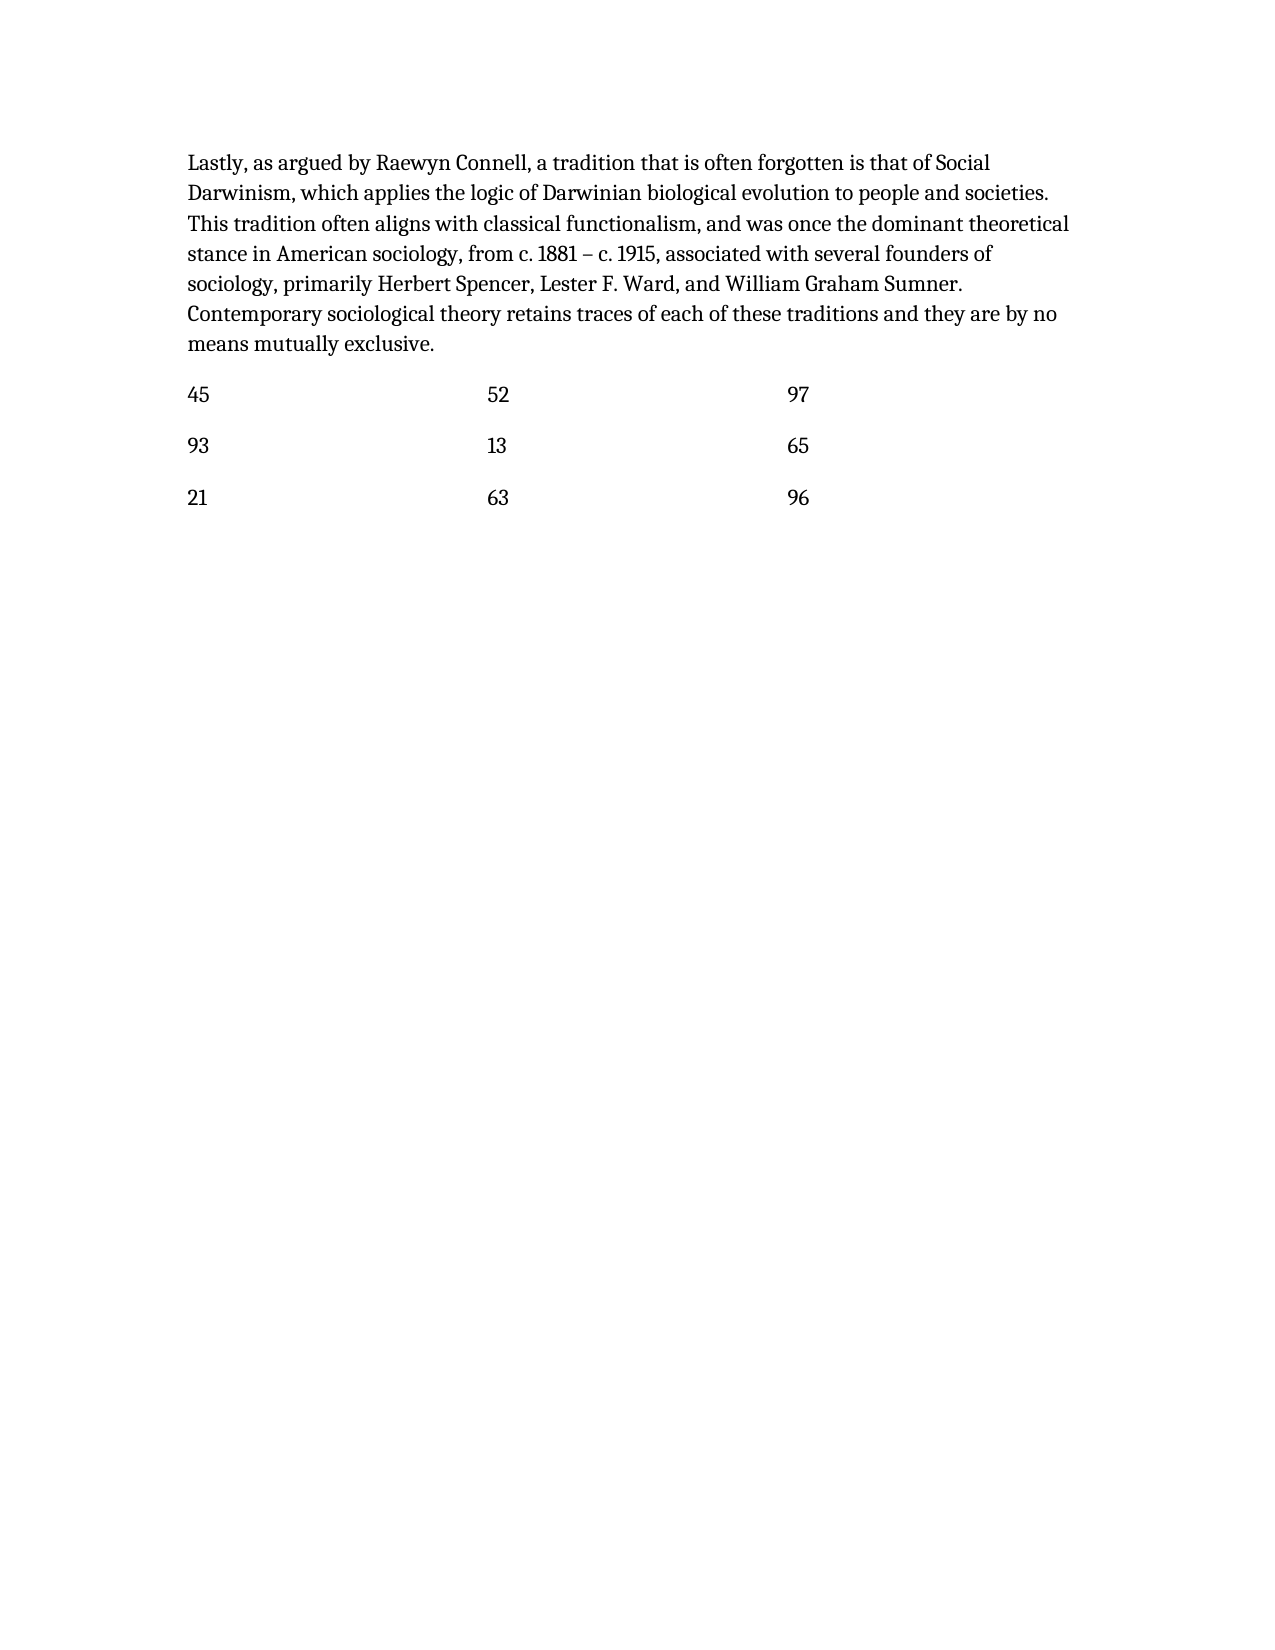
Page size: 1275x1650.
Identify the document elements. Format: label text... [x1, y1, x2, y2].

text Lastly, as argued by Raewyn Connell, a tradition that is often forgotten is that of Social Darwinism, which applies the logic of Darwinian biological evolution to people and societies. This tradition often aligns with classical functionalism, and was once the dominant theoretical stance in American sociology, from c. 1881 – c. 1915, associated with several founders of sociology, primarily Herbert Spencer, Lester F. Ward, and William Graham Sumner. Contemporary sociological theory retains traces of each of these traditions and they are by no means mutually exclusive. [187, 150, 1087, 358]
table_cell 63 [476, 484, 776, 535]
table_cell 21 [176, 484, 476, 535]
table_cell 13 [476, 433, 776, 484]
table_header 97 [776, 382, 1076, 433]
table_header 52 [476, 382, 776, 433]
table_cell 93 [176, 433, 476, 484]
table_cell 96 [776, 484, 1076, 535]
table_cell 65 [776, 433, 1076, 484]
table_header 45 [176, 382, 476, 433]
